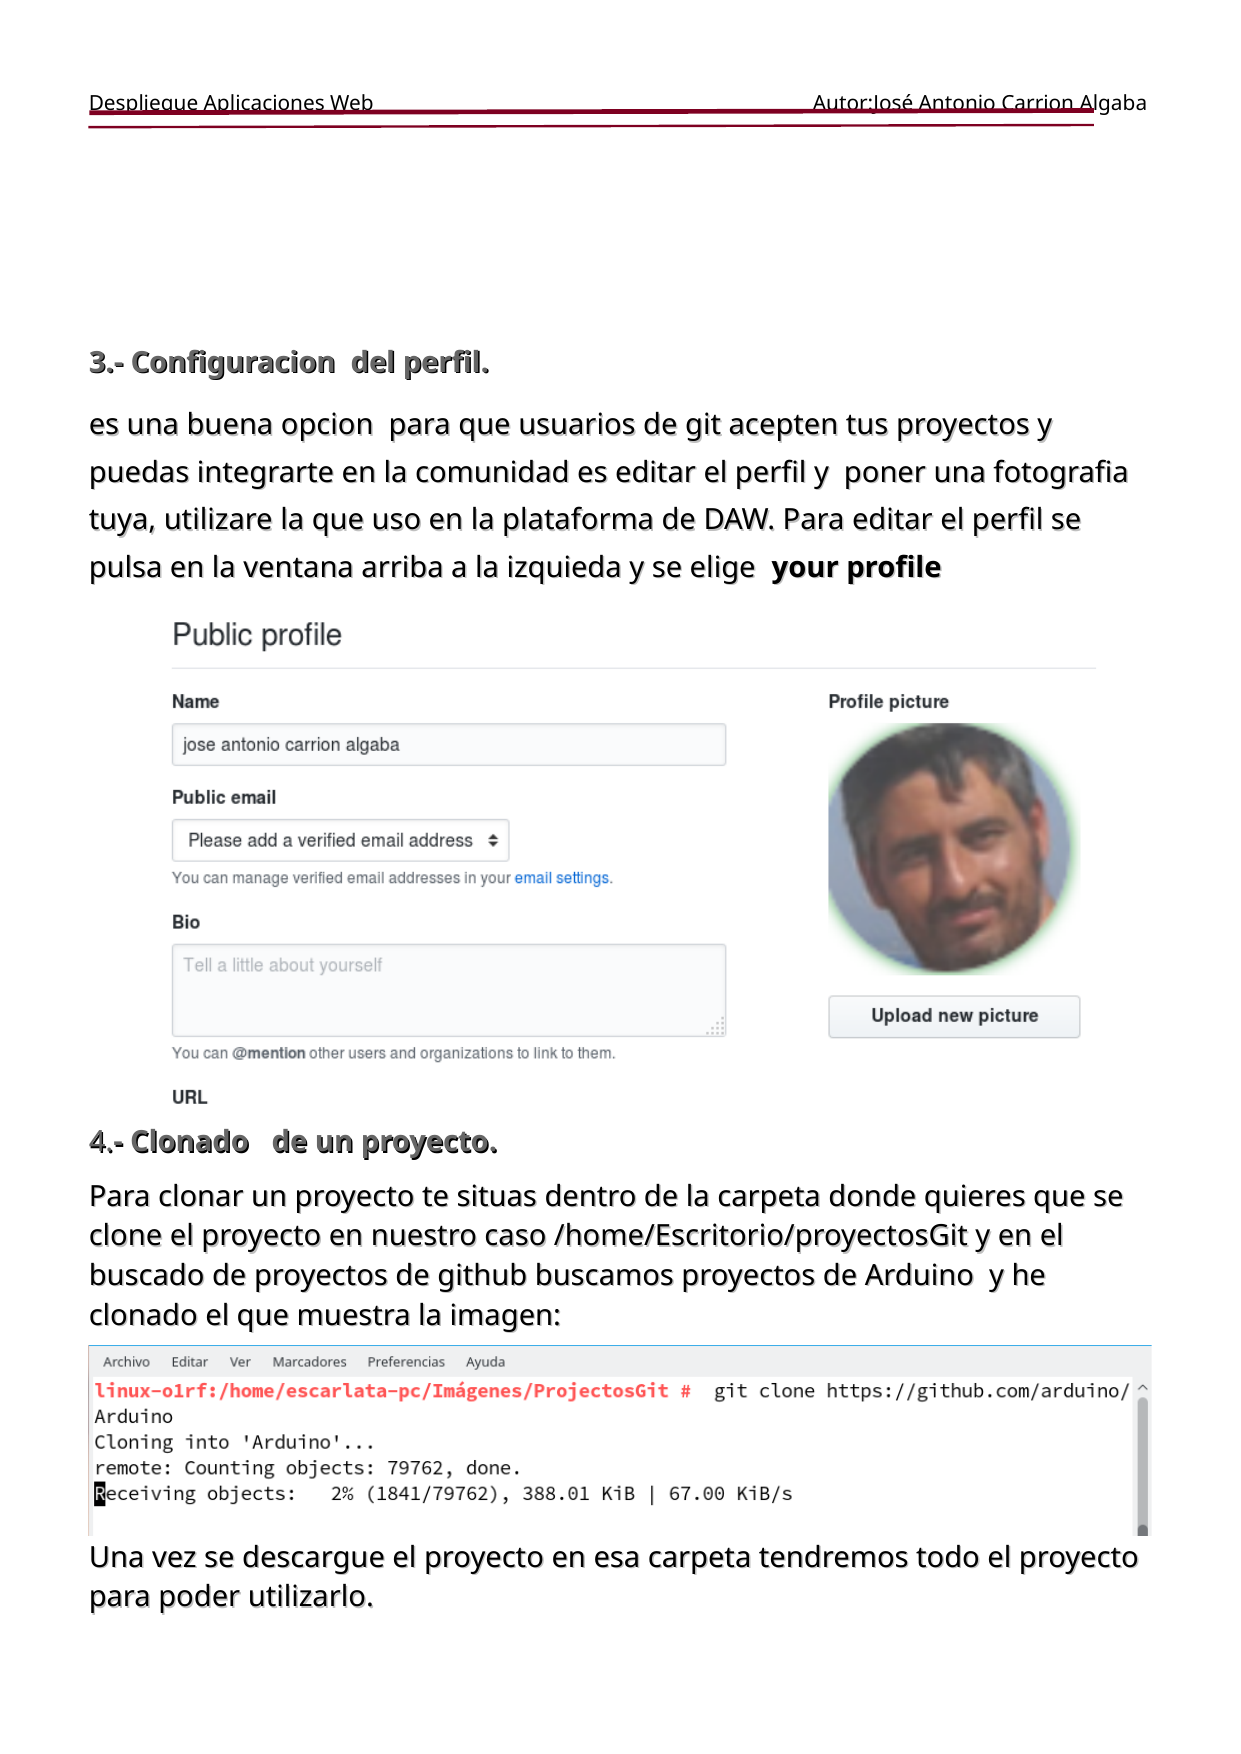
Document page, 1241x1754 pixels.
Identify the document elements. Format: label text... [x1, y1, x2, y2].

subtitle es una buena opcion para que usuarios de git acepten tus proyectos y puedas integrarte en la comunidad es editar el perfil y poner una fotografia tuya, utilizare la que uso en la plataforma de DAW. Para editar el perfil se pulsa en la ventana arriba a la izquieda y se elige your profile [88, 403, 1152, 586]
subtitle Para clonar un proyecto te situas dentro de la carpeta donde quieres que se clone el proyecto en nuestro caso /home/Escritorio/proyectosGit y en el buscado de proyectos de github buscamos proyectos de Arduino y he clonado el que muestra la imagen: [88, 1175, 1152, 1334]
subtitle Una vez se descargue el proyecto en esa carpeta tendremos todo el proyecto para poder utilizarlo. [88, 1536, 1152, 1615]
subtitle 4.- Clonado de un proyecto. [88, 1121, 1152, 1160]
subtitle 3.- Configuracion del perfil. [88, 341, 1152, 381]
picture [143, 606, 1097, 1109]
picture [88, 1345, 1152, 1536]
